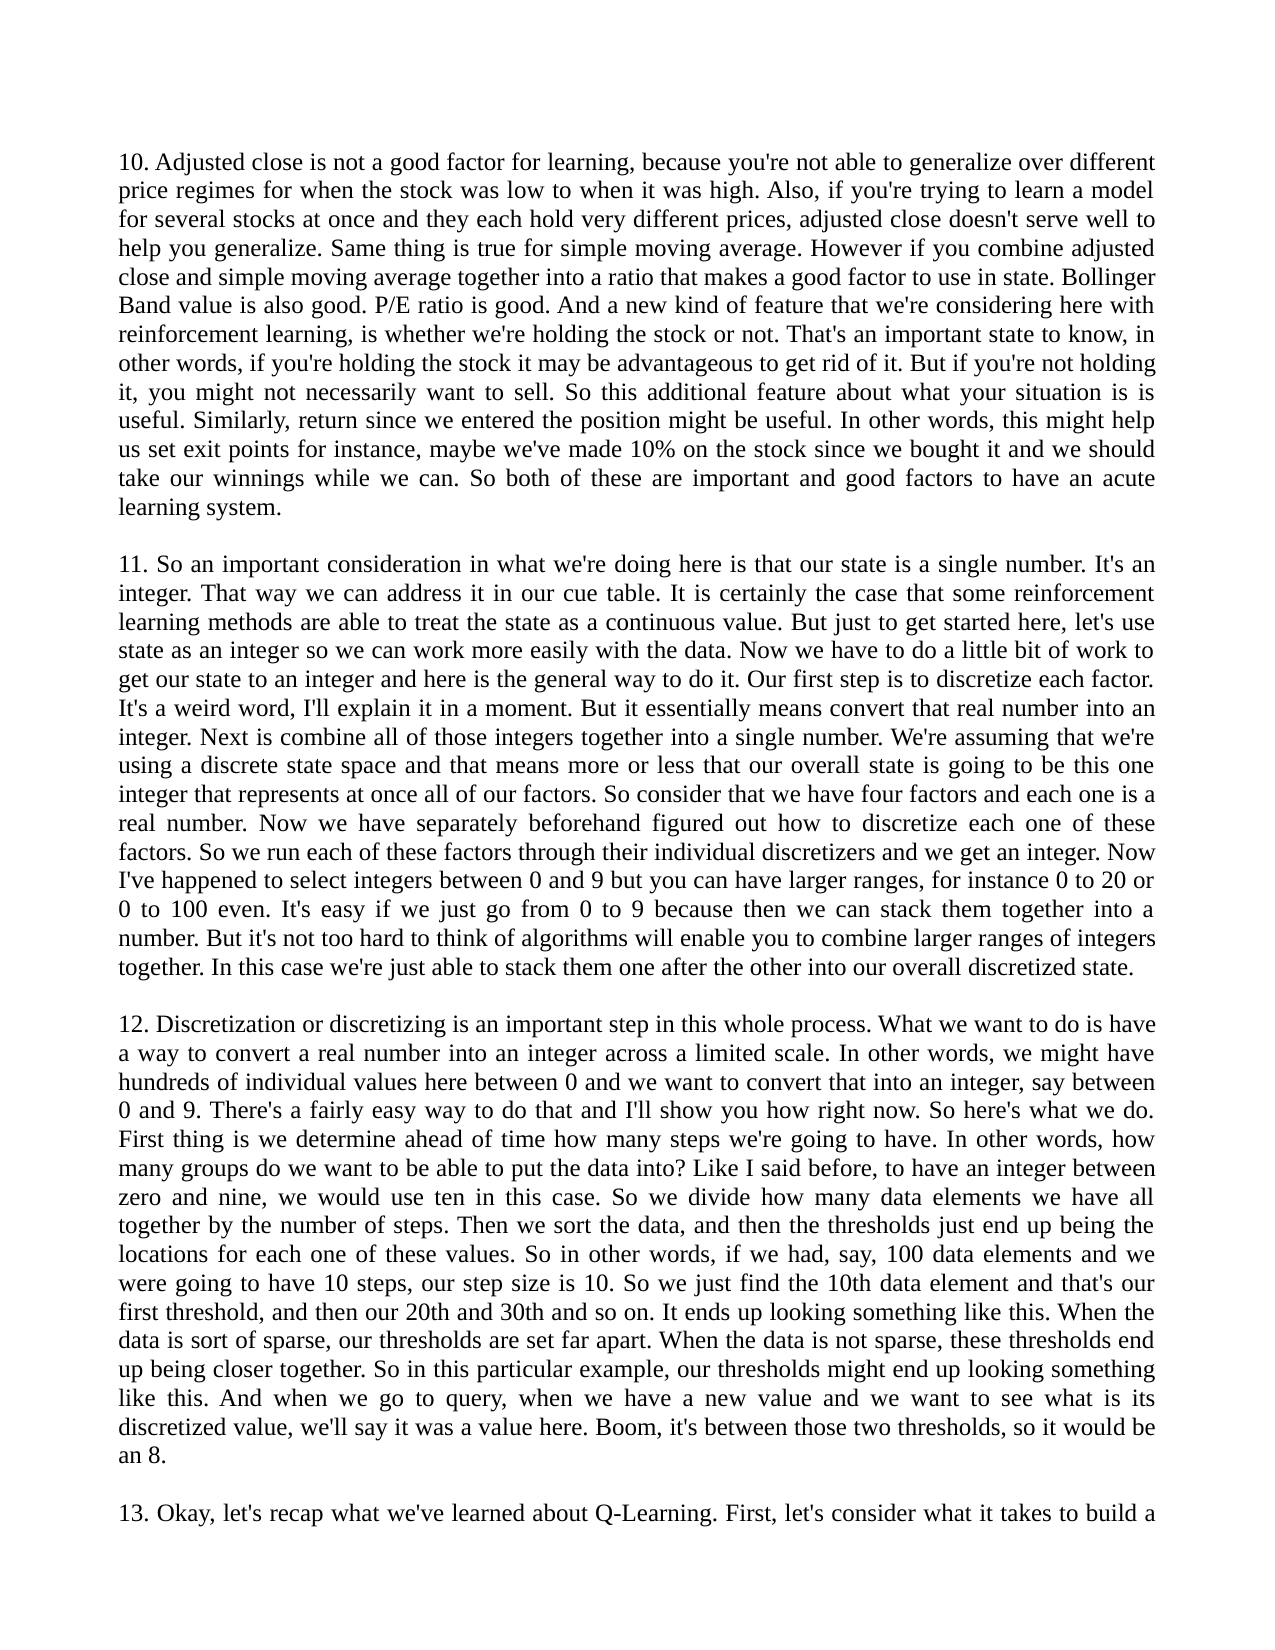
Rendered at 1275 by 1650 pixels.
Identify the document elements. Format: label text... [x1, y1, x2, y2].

text 12. Discretization or discretizing is an important step in this whole process. What we want to do is have a way to convert a real number into an integer across a limited scale. In other words, we might have hundreds of individual values here between 0 and we want to convert that into an integer, say between 0 and 9. There's a fairly easy way to do that and I'll show you how right now. So here's what we do. First thing is we determine ahead of time how many steps we're going to have. In other words, how many groups do we want to be able to put the data into? Like I said before, to have an integer between zero and nine, we would use ten in this case. So we divide how many data elements we have all together by the number of steps. Then we sort the data, and then the thresholds just end up being the locations for each one of these values. So in other words, if we had, say, 100 data elements and we were going to have 10 steps, our step size is 10. So we just find the 10th data element and that's our first threshold, and then our 20th and 30th and so on. It ends up looking something like this. When the data is sort of sparse, our thresholds are set far apart. When the data is not sparse, these thresholds end up being closer together. So in this particular example, our thresholds might end up looking something like this. And when we go to query, when we have a new value and we want to see what is its discretized value, we'll say it was a value here. Boom, it's between those two thresholds, so it would be an 8. [118, 1009, 1157, 1469]
text 13. Okay, let's recap what we've learned about Q-Learning. First, let's consider what it takes to build a [118, 1498, 1157, 1527]
text 10. Adjusted close is not a good factor for learning, because you're not able to generalize over different price regimes for when the stock was low to when it was high. Also, if you're trying to learn a model for several stocks at once and they each hold very different prices, adjusted close doesn't serve well to help you generalize. Same thing is true for simple moving average. However if you combine adjusted close and simple moving average together into a ratio that makes a good factor to use in state. Bollinger Band value is also good. P/E ratio is good. And a new kind of feature that we're considering here with reinforcement learning, is whether we're holding the stock or not. That's an important state to know, in other words, if you're holding the stock it may be advantageous to get rid of it. But if you're not holding it, you might not necessarily want to sell. So this additional feature about what your situation is is useful. Similarly, return since we entered the position might be useful. In other words, this might help us set exit points for instance, maybe we've made 10% on the stock since we bought it and we should take our winnings while we can. So both of these are important and good factors to have an acute learning system. [118, 147, 1157, 521]
text 11. So an important consideration in what we're doing here is that our state is a single number. It's an integer. That way we can address it in our cue table. It is certainly the case that some reinforcement learning methods are able to treat the state as a continuous value. But just to get started here, let's use state as an integer so we can work more easily with the data. Now we have to do a little bit of work to get our state to an integer and here is the general way to do it. Our first step is to discretize each factor. It's a weird word, I'll explain it in a moment. But it essentially means convert that real number into an integer. Next is combine all of those integers together into a single number. We're assuming that we're using a discrete state space and that means more or less that our overall state is going to be this one integer that represents at once all of our factors. So consider that we have four factors and each one is a real number. Now we have separately beforehand figured out how to discretize each one of these factors. So we run each of these factors through their individual discretizers and we get an integer. Now I've happened to select integers between 0 and 9 but you can have larger ranges, for instance 0 to 20 or 0 to 100 even. It's easy if we just go from 0 to 9 because then we can stack them together into a number. But it's not too hard to think of algorithms will enable you to combine larger ranges of integers together. In this case we're just able to stack them one after the other into our overall discretized state. [118, 549, 1157, 981]
